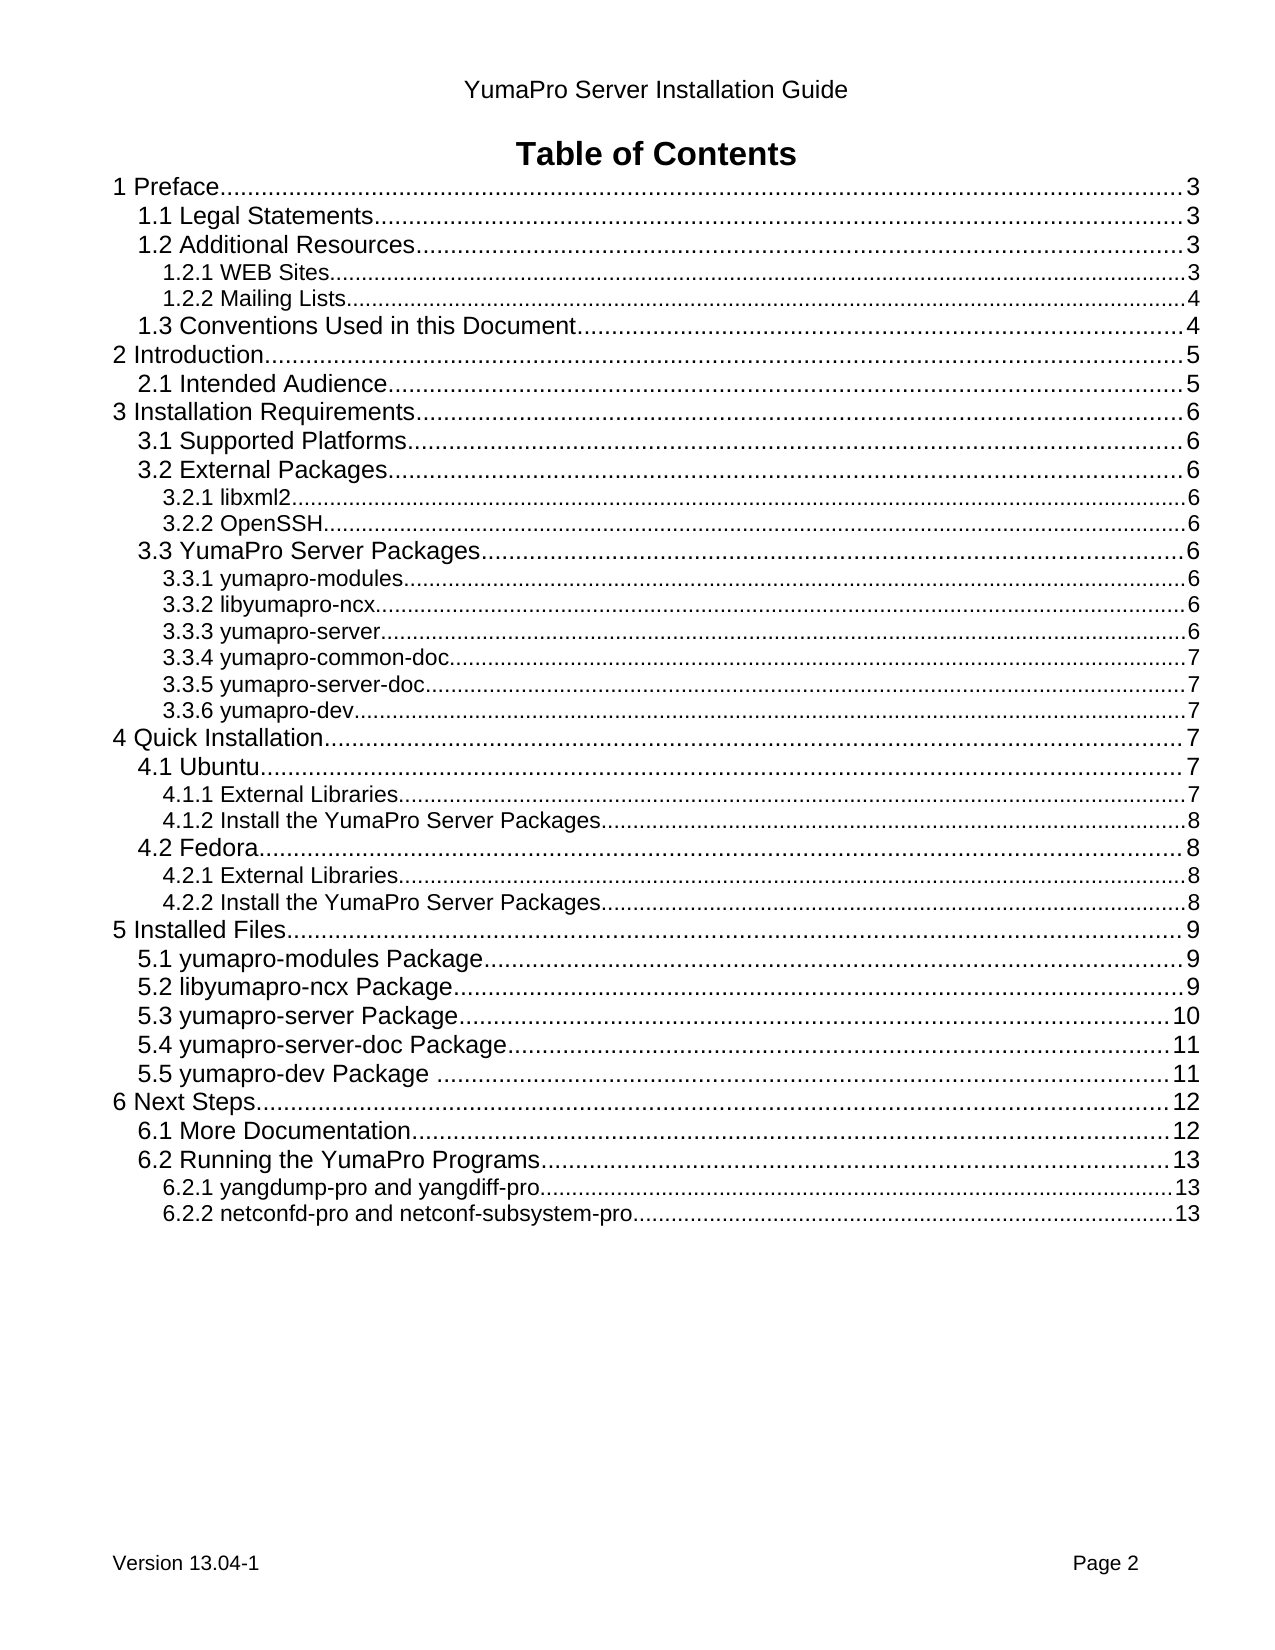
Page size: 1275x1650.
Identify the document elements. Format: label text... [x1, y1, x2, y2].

text 5.4 yumapro-server-doc Package 11 [137, 1030, 1200, 1059]
text 6.1 More Documentation 12 [137, 1116, 1200, 1145]
text 4 Quick Installation 7 [112, 723, 1200, 752]
text 4.1.2 Install the YumaPro Server Packages 8 [162, 807, 1200, 833]
text 3.3.6 yumapro-dev 7 [162, 697, 1200, 723]
text 1.2 Additional Resources 3 [137, 230, 1200, 258]
text 4.1 Ubuntu 7 [137, 752, 1200, 781]
text 3.2.1 libxml2 6 [162, 484, 1200, 510]
text 4.2 Fedora 8 [137, 833, 1200, 862]
text 5.5 yumapro-dev Package 11 [137, 1059, 1200, 1087]
text 3.3.4 yumapro-common-doc 7 [162, 644, 1200, 671]
text 3.1 Supported Platforms 6 [137, 426, 1200, 455]
text 3.3.1 yumapro-modules 6 [162, 565, 1200, 591]
text 1.3 Conventions Used in this Document 4 [137, 311, 1200, 340]
text 3.3.3 yumapro-server 6 [162, 618, 1200, 644]
text 3.2.2 OpenSSH 6 [162, 510, 1200, 536]
text 3.3 YumaPro Server Packages 6 [137, 536, 1200, 565]
text 3.3.2 libyumapro-ncx 6 [162, 591, 1200, 618]
text 3.2 External Packages 6 [137, 455, 1200, 484]
text 4.1.1 External Libraries 7 [162, 781, 1200, 807]
text 6.2 Running the YumaPro Programs 13 [137, 1145, 1200, 1174]
text 2 Introduction 5 [112, 340, 1200, 369]
text 1.2.2 Mailing Lists 4 [162, 285, 1200, 311]
text 5.3 yumapro-server Package 10 [137, 1001, 1200, 1030]
text 1.1 Legal Statements 3 [137, 201, 1200, 230]
text 5.2 libyumapro-ncx Package 9 [137, 972, 1200, 1001]
text 3.3.5 yumapro-server-doc 7 [162, 671, 1200, 697]
text 3 Installation Requirements 6 [112, 397, 1200, 426]
text 6 Next Steps 12 [112, 1087, 1200, 1116]
text 2.1 Intended Audience 5 [137, 369, 1200, 397]
text 5.1 yumapro-modules Package 9 [137, 944, 1200, 972]
text 4.2.1 External Libraries 8 [162, 862, 1200, 888]
text 5 Installed Files 9 [112, 915, 1200, 944]
subtitle Table of Contents [112, 134, 1200, 172]
text 6.2.1 yangdump-pro and yangdiff-pro 13 [162, 1174, 1200, 1200]
text 6.2.2 netconfd-pro and netconf-subsystem-pro 13 [162, 1200, 1200, 1226]
text 4.2.2 Install the YumaPro Server Packages 8 [162, 888, 1200, 915]
text 1 Preface 3 [112, 172, 1200, 201]
text 1.2.1 WEB Sites 3 [162, 258, 1200, 285]
